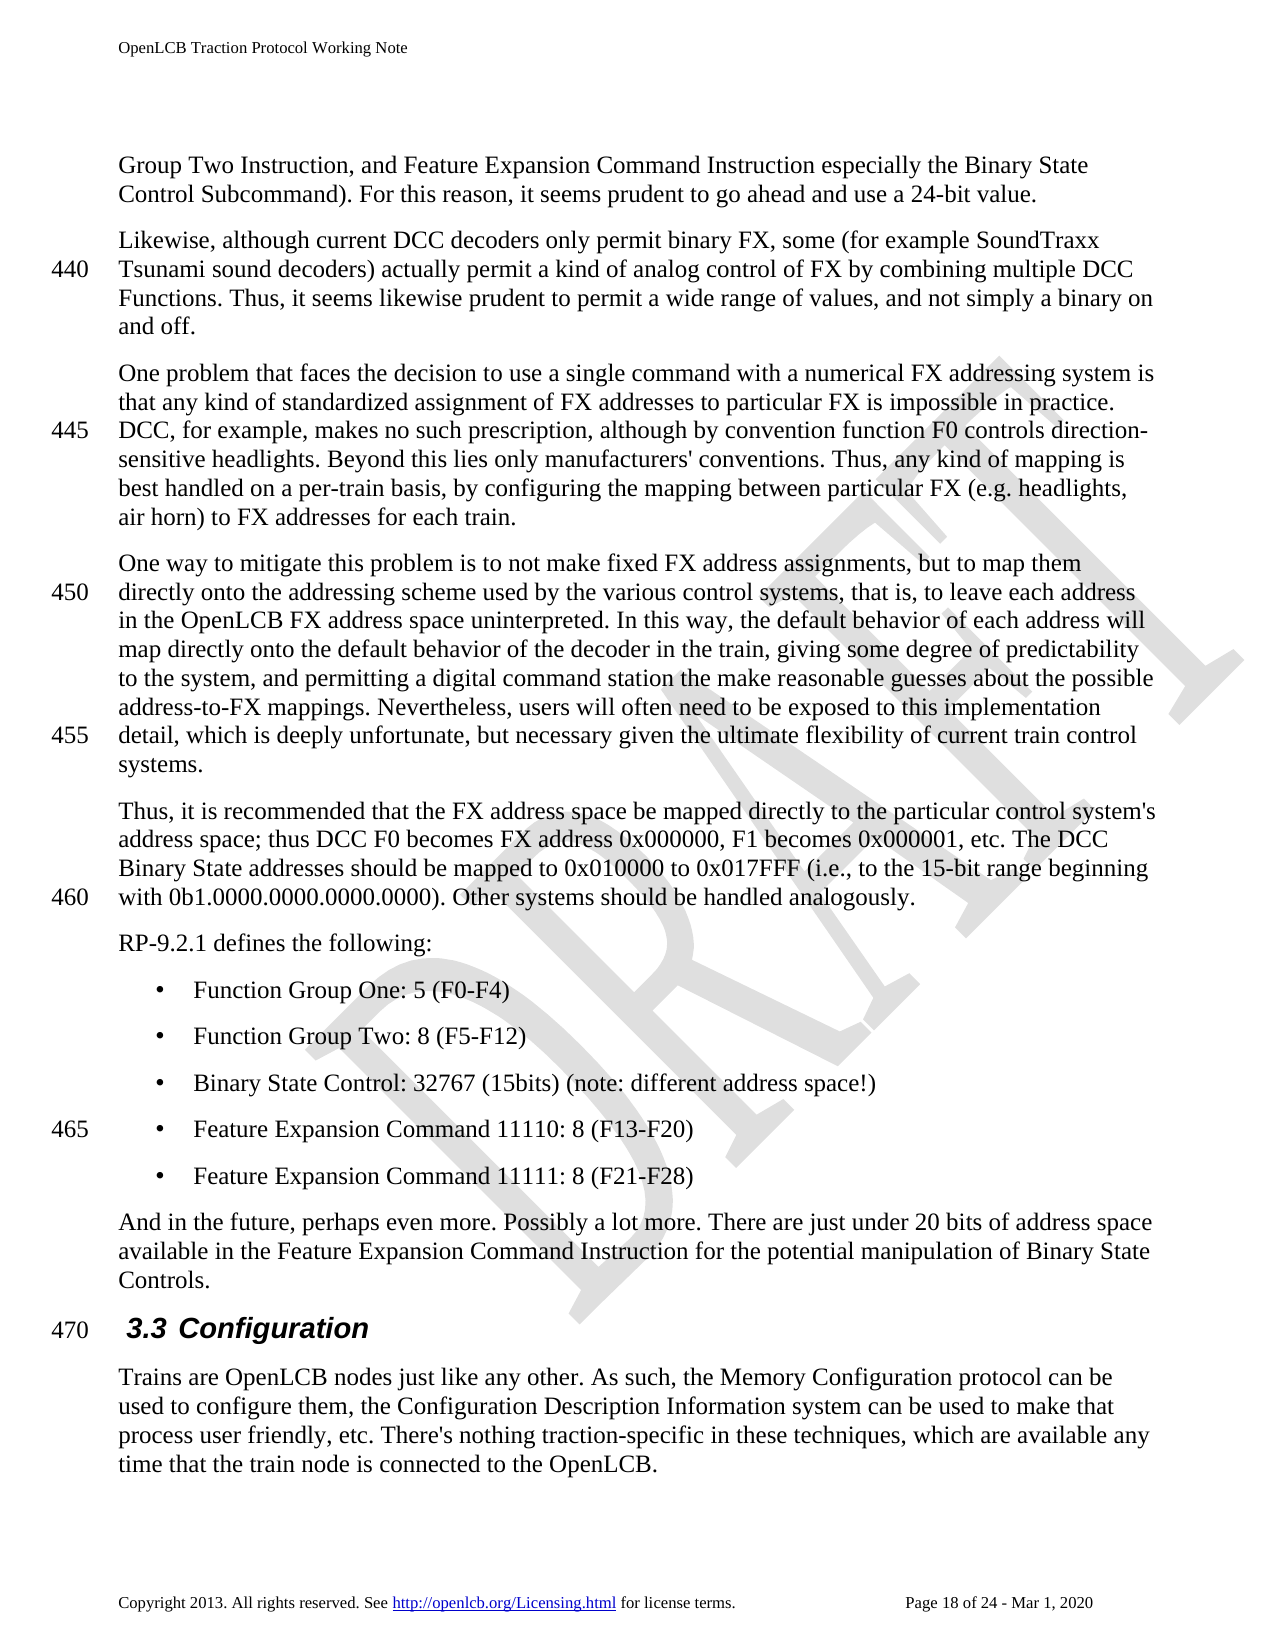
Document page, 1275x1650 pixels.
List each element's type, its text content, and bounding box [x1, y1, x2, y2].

list Binary State Control: 32767 (15bits) (note: different address space!) [711, 1068, 1157, 1097]
text One way to mitigate this problem is to not make fixed FX address assignments, but to map them directly onto the addressing scheme used by the various control systems, that is, to leave each address in the OpenLCB FX address space uninterpreted. In this way, the default behavior of each address will map directly onto the default behavior of the decoder in the train, giving some degree of predictability to the system, and permitting a digital command station the make reasonable guesses about the possible address-to-FX mappings. Nevertheless, users will often need to be exposed to this implementation detail, which is deeply unfortunate, but necessary given the ultimate flexibility of current train control systems. [816, 548, 1157, 778]
text And in the future, perhaps even more. Possibly a lot more. There are just under 20 bits of address space available in the Feature Expansion Command Instruction for the potential manipulation of Binary State Controls. [540, 1207, 645, 1266]
text One problem that faces the decision to use a single command with a numerical FX addressing system is that any kind of standardized assignment of FX addresses to particular FX is impossible in practice. DCC, for example, makes no such prescription, although by convention function F0 controls direction-sensitive headlights. Beyond this lies only manufacturers' conventions. Thus, any kind of mapping is best handled on a per-train basis, by configuring the mapping between particular FX (e.g. headlights, air horn) to FX addresses for each train. [966, 358, 1157, 530]
list Feature Expansion Command 11110: 8 (F13-F20) [763, 1114, 1157, 1143]
list Feature Expansion Command 11111: 8 (F21-F28) [666, 1161, 1157, 1189]
list Feature Expansion Command 11111: 8 (F21-F28) [494, 1161, 643, 1189]
list Function Group One: 5 (F0-F4) [661, 986, 712, 1004]
list Function Group Two: 8 (F5-F12) [856, 1021, 1157, 1050]
list Function Group Two: 8 (F5-F12) [156, 1021, 332, 1050]
text Likewise, although current DCC decoders only permit binary FX, some (for example SoundTraxx Tsunami sound decoders) actually permit a kind of analog control of FX by combining multiple DCC Functions. Thus, it seems likewise prudent to permit a wide range of values, and not simply a binary on and off. [118, 225, 1157, 340]
subtitle Configuration [118, 1311, 1157, 1345]
list Feature Expansion Command 11110: 8 (F13-F20) [447, 1114, 622, 1143]
text Thus, it is recommended that the FX address space be mapped directly to the particular control system's address space; thus DCC F0 becomes FX address 0x000000, F1 becomes 0x000001, etc. The DCC Binary State addresses should be mapped to 0x010000 to 0x017FFF (i.e., to the 15-bit range beginning with 0b1.0000.0000.0000.0000). Other systems should be handled analogously. [518, 842, 653, 911]
text One way to mitigate this problem is to not make fixed FX address assignments, but to map them directly onto the addressing scheme used by the various control systems, that is, to leave each address in the OpenLCB FX address space uninterpreted. In this way, the default behavior of each address will map directly onto the default behavior of the decoder in the train, giving some degree of predictability to the system, and permitting a digital command station the make reasonable guesses about the possible address-to-FX mappings. Nevertheless, users will often need to be exposed to this implementation detail, which is deeply unfortunate, but necessary given the ultimate flexibility of current train control systems. [118, 548, 975, 778]
text [571, 928, 667, 957]
list Function Group One: 5 (F0-F4) [156, 975, 380, 1004]
list Binary State Control: 32767 (15bits) (note: different address space!) [604, 1068, 697, 1097]
list Feature Expansion Command 11111: 8 (F21-F28) [156, 1161, 479, 1189]
list Binary State Control: 32767 (15bits) (note: different address space!) [156, 1068, 387, 1097]
text Trains are OpenLCB nodes just like any other. As such, the Memory Configuration protocol can be used to configure them, the Configuration Description Information system can be used to make that process user friendly, etc. There's nothing traction-specific in these techniques, which are available any time that the train node is connected to the OpenLCB. [118, 1362, 1157, 1477]
text Group Two Instruction, and Feature Expansion Command Instruction especially the Binary State Control Subcommand). For this reason, it seems prudent to go ahead and use a 24-bit value. [118, 150, 1157, 207]
list Function Group Two: 8 (F5-F12) [365, 1021, 539, 1050]
text Thus, it is recommended that the FX address space be mapped directly to the particular control system's address space; thus DCC F0 becomes FX address 0x000000, F1 becomes 0x000001, etc. The DCC Binary State addresses should be mapped to 0x010000 to 0x017FFF (i.e., to the 15-bit range beginning with 0b1.0000.0000.0000.0000). Other systems should be handled analogously. [869, 796, 1157, 911]
list Function Group One: 5 (F0-F4) [494, 975, 604, 1004]
list Function Group Two: 8 (F5-F12) [664, 1021, 803, 1050]
text [845, 928, 1157, 957]
text Thus, it is recommended that the FX address space be mapped directly to the particular control system's address space; thus DCC F0 becomes FX address 0x000000, F1 becomes 0x000001, etc. The DCC Binary State addresses should be mapped to 0x010000 to 0x017FFF (i.e., to the 15-bit range beginning with 0b1.0000.0000.0000.0000). Other systems should be handled analogously. [826, 840, 967, 911]
text One problem that faces the decision to use a single command with a numerical FX addressing system is that any kind of standardized assignment of FX addresses to particular FX is impossible in practice. DCC, for example, makes no such prescription, although by convention function F0 controls direction-sensitive headlights. Beyond this lies only manufacturers' conventions. Thus, any kind of mapping is best handled on a per-train basis, by configuring the mapping between particular FX (e.g. headlights, air horn) to FX addresses for each train. [118, 358, 995, 530]
list Function Group One: 5 (F0-F4) [726, 975, 872, 1004]
text And in the future, perhaps even more. Possibly a lot more. There are just under 20 bits of address space available in the Feature Expansion Command Instruction for the potential manipulation of Binary State Controls. [118, 1207, 580, 1293]
list Feature Expansion Command 11110: 8 (F13-F20) [156, 1114, 433, 1143]
list Binary State Control: 32767 (15bits) (note: different address space!) [401, 1068, 586, 1097]
text And in the future, perhaps even more. Possibly a lot more. There are just under 20 bits of address space available in the Feature Expansion Command Instruction for the potential manipulation of Binary State Controls. [613, 1207, 1157, 1293]
list Function Group One: 5 (F0-F4) [391, 992, 474, 1004]
list Feature Expansion Command 11110: 8 (F13-F20) [641, 1114, 735, 1143]
text Thus, it is recommended that the FX address space be mapped directly to the particular control system's address space; thus DCC F0 becomes FX address 0x000000, F1 becomes 0x000001, etc. The DCC Binary State addresses should be mapped to 0x010000 to 0x017FFF (i.e., to the 15-bit range beginning with 0b1.0000.0000.0000.0000). Other systems should be handled analogously. [118, 796, 812, 911]
list Function Group One: 5 (F0-F4) [902, 975, 1157, 1004]
text [692, 928, 844, 957]
text RP-9.2.1 defines the following: [118, 928, 557, 957]
list Function Group Two: 8 (F5-F12) [557, 1021, 650, 1050]
